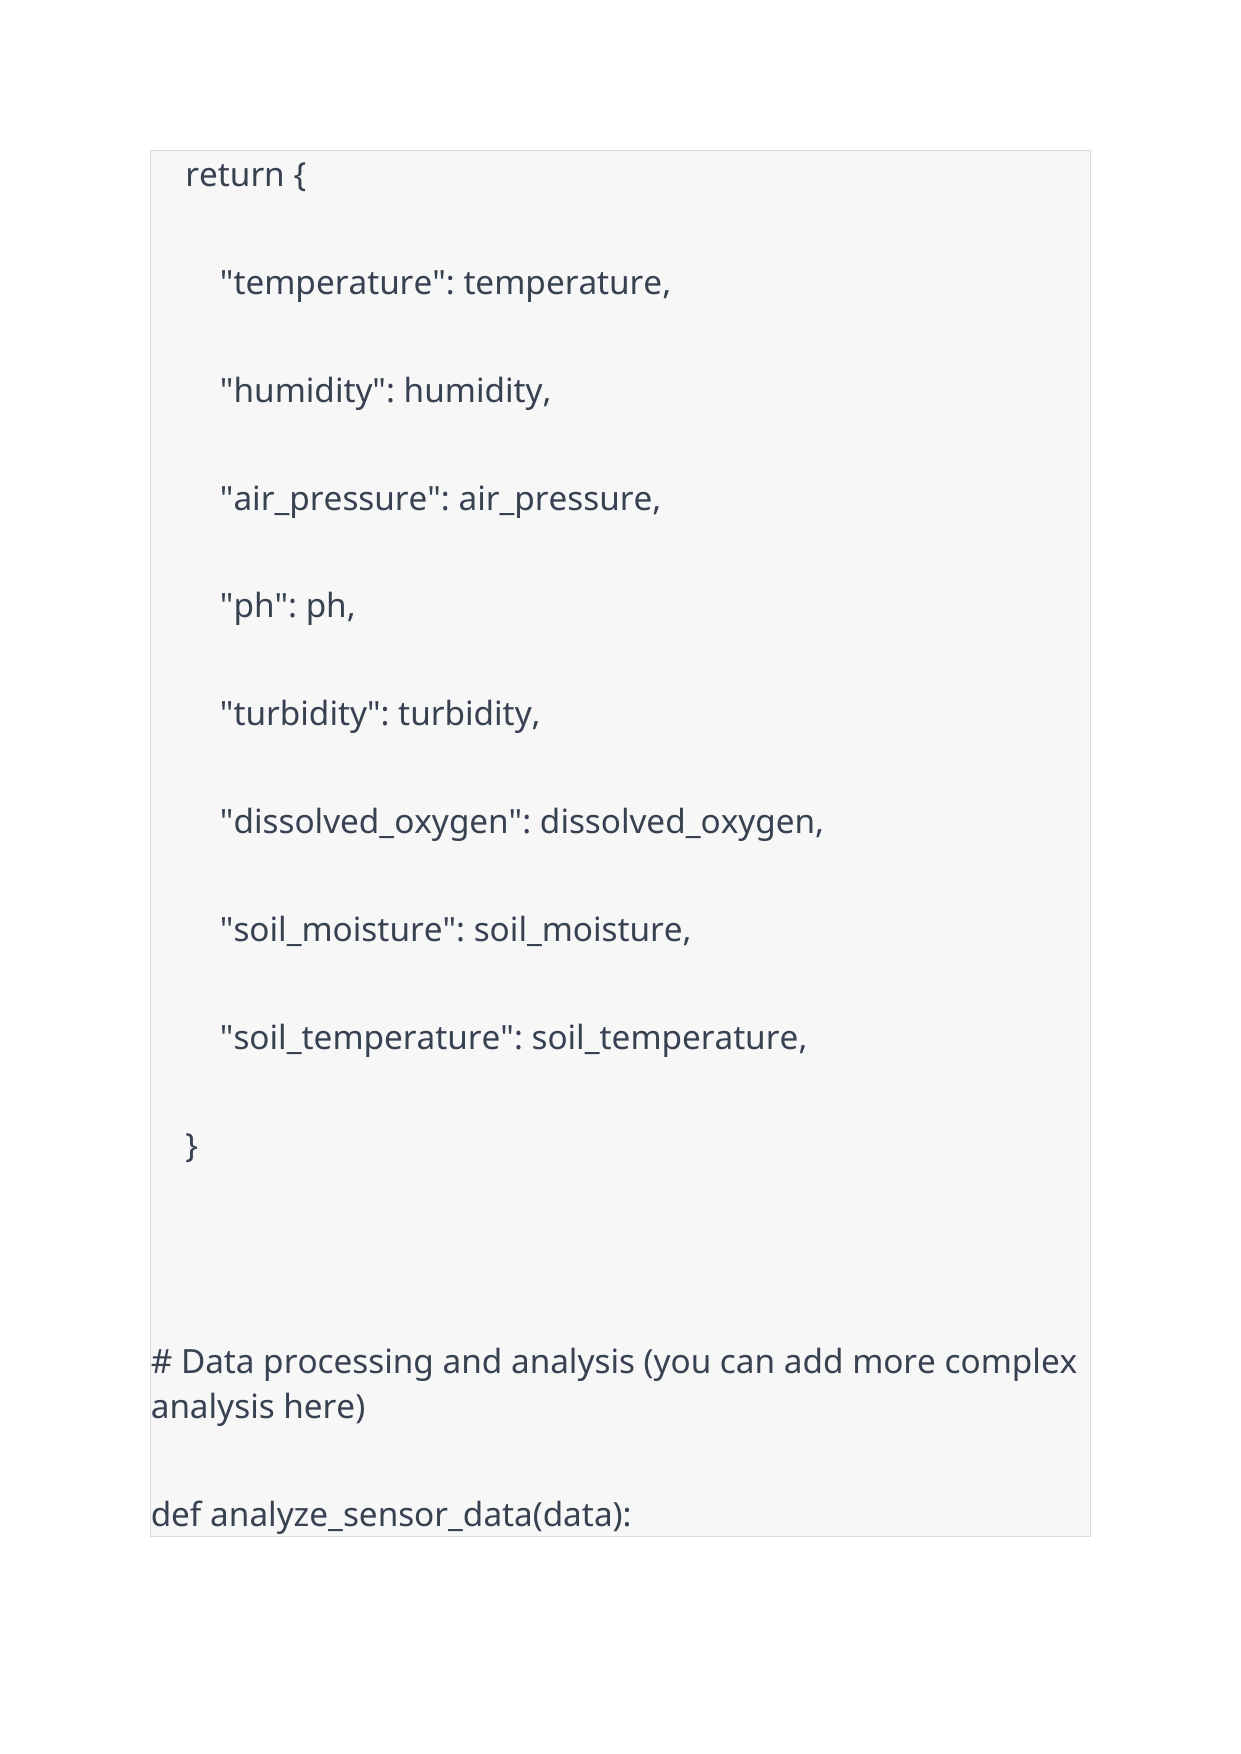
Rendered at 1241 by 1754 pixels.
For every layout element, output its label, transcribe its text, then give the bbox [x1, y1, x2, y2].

text "soil_temperature": soil_temperature, [151, 1013, 1090, 1059]
text "ph": ph, [151, 582, 1090, 628]
text return { [151, 151, 1090, 196]
text "dissolved_oxygen": dissolved_oxygen, [151, 797, 1090, 843]
text "humidity": humidity, [151, 366, 1090, 412]
text "temperature": temperature, [151, 258, 1090, 304]
text "turbidity": turbidity, [151, 689, 1090, 736]
text "air_pressure": air_pressure, [151, 474, 1090, 520]
text } [151, 1121, 1090, 1167]
text "soil_moisture": soil_moisture, [151, 905, 1090, 951]
text # Data processing and analysis (you can add more complex analysis here) [151, 1337, 1090, 1428]
text def analyze_sensor_data(data): [151, 1490, 1090, 1536]
